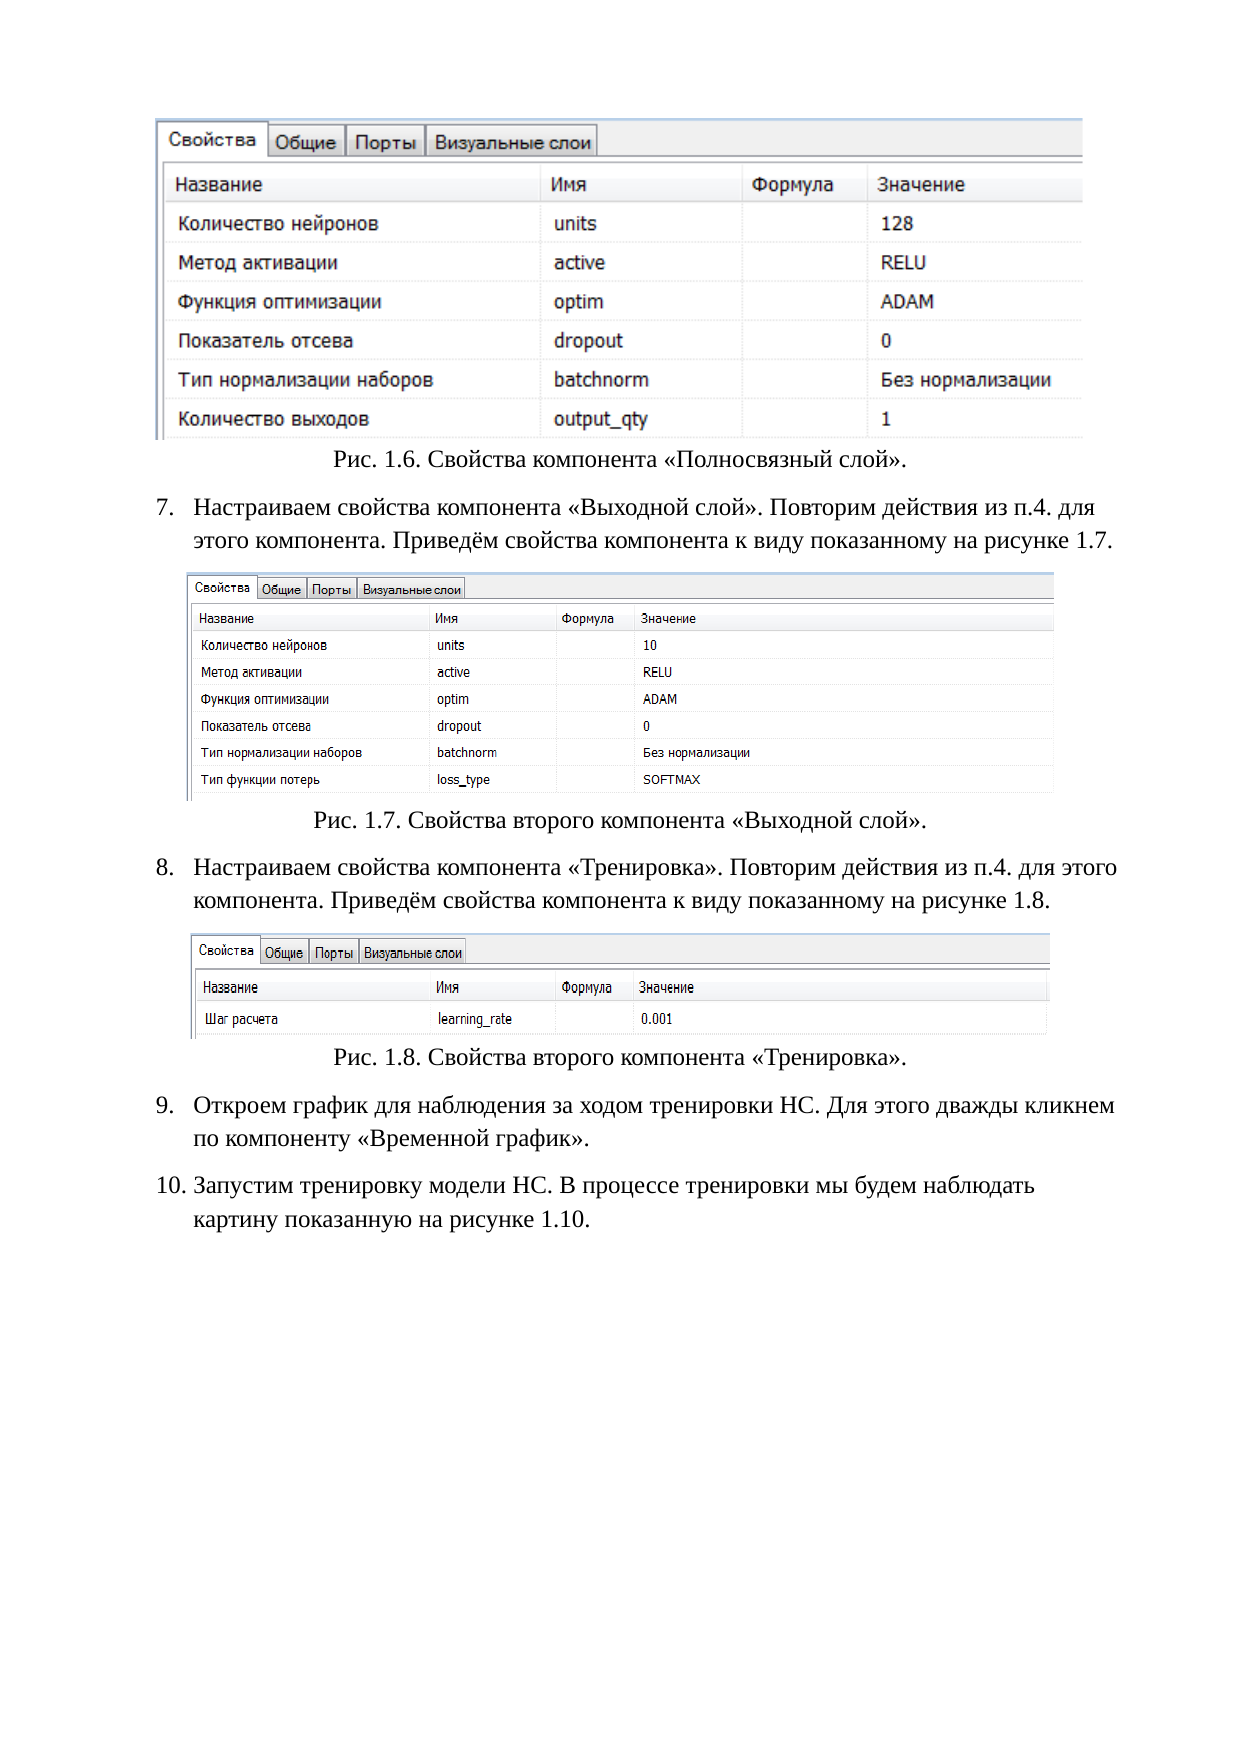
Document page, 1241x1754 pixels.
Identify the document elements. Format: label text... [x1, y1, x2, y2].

picture [186, 572, 1054, 801]
text Рис. 1.6. Свойства компонента «Полносвязный слой». [118, 118, 1122, 473]
list Настраиваем свойства компонента «Тренировка». Повторим действия из п.4. для этого компонента. Приведём свойства компонента к виду показанному на рисунке 1.8. [156, 852, 1122, 914]
picture [155, 118, 1085, 440]
text Рис. 1.8. Свойства второго компонента «Тренировка». [118, 933, 1122, 1071]
list Настраиваем свойства компонента «Выходной слой». Повторим действия из п.4. для этого компонента. Приведём свойства компонента к виду показанному на рисунке 1.7. [156, 492, 1122, 554]
list Откроем график для наблюдения за ходом тренировки НС. Для этого дважды кликнем по компоненту «Временной график». [156, 1090, 1122, 1152]
list Запустим тренировку модели НС. В процессе тренировки мы будем наблюдать картину показанную на рисунке 1.10. [156, 1171, 1122, 1232]
text Рис. 1.7. Свойства второго компонента «Выходной слой». [118, 572, 1122, 834]
picture [190, 933, 1050, 1039]
